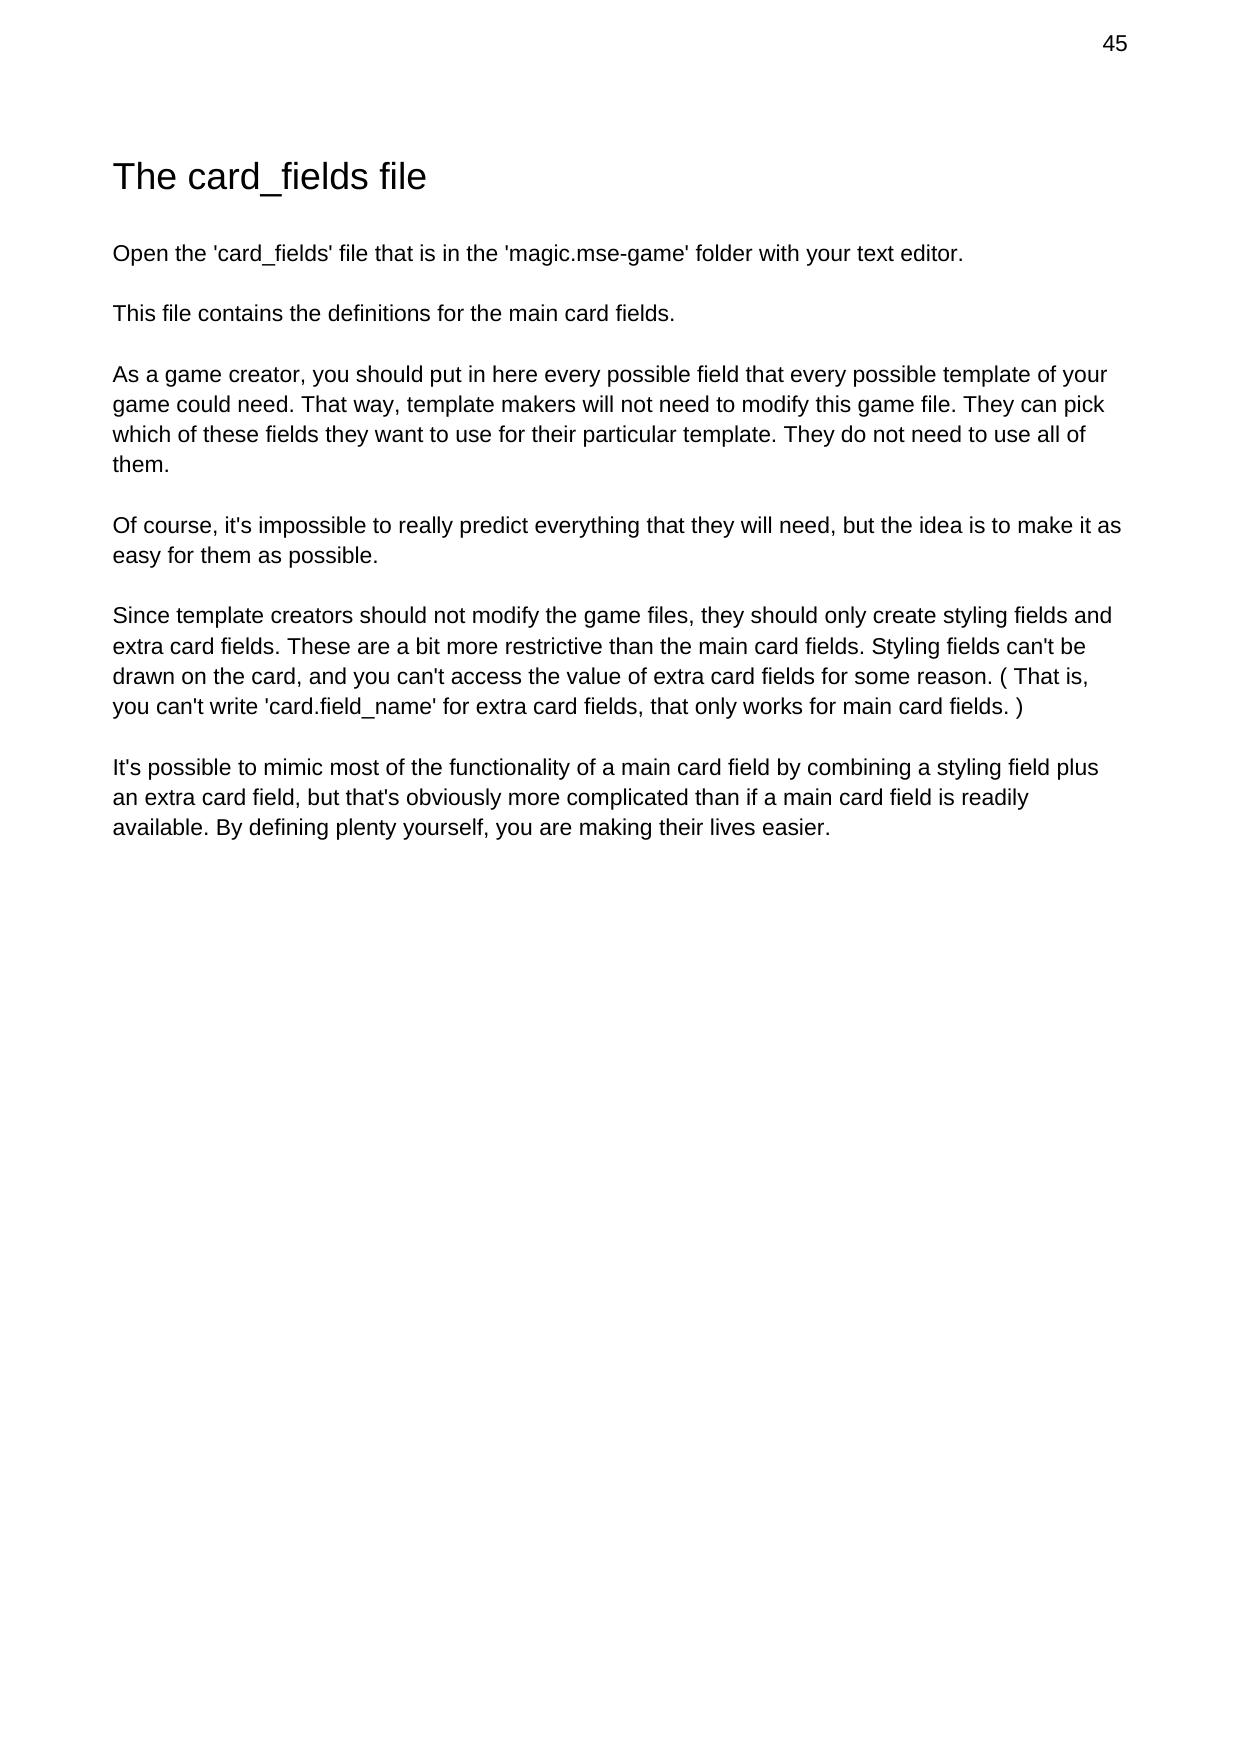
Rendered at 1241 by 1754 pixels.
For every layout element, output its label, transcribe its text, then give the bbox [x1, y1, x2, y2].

text As a game creator, you should put in here every possible field that every possible template of your game could need. That way, template makers will not need to modify this game file. They can pick which of these fields they want to use for their particular template. They do not need to use all of them. [112, 361, 1128, 478]
text It's possible to mimic most of the functionality of a main card field by combining a styling field plus an extra card field, but that's obviously more complicated than if a main card field is readily available. By defining plenty yourself, you are making their lives easier. [112, 753, 1128, 840]
text Since template creators should not modify the game files, they should only create styling fields and extra card fields. These are a bit more restrictive than the main card fields. Styling fields can't be drawn on the card, and you can't access the value of extra card fields for some reason. ( That is, you can't write 'card.field_name' for extra card fields, that only works for main card fields. ) [112, 602, 1128, 719]
text Open the 'card_fields' file that is in the 'magic.mse-game' folder with your text editor. [112, 240, 1128, 266]
text Of course, it's impossible to really predict everything that they will need, but the idea is to make it as easy for them as possible. [112, 512, 1128, 568]
subtitle The card_fields file [112, 154, 1128, 197]
text This file contains the definitions for the main card fields. [112, 300, 1128, 327]
